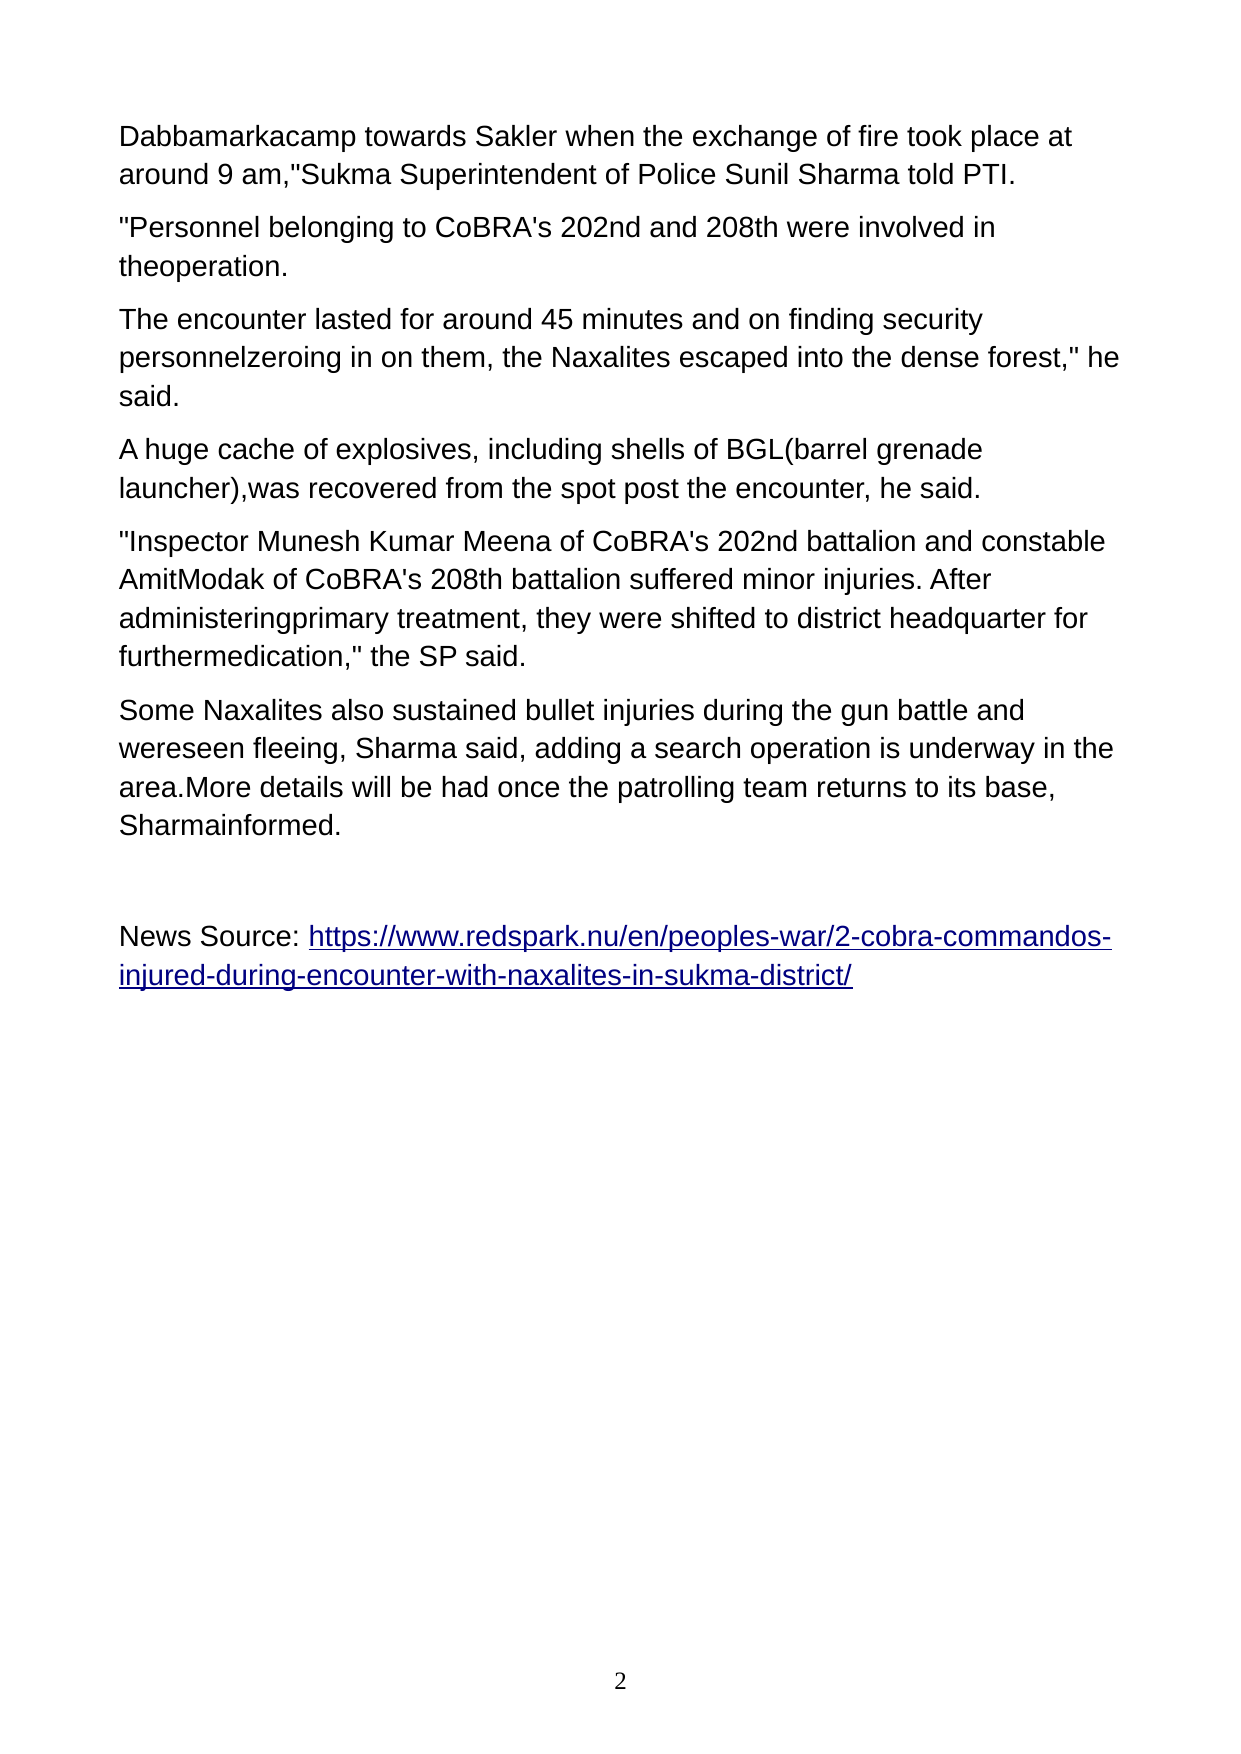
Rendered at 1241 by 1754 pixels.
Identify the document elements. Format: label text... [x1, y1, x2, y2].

text News Source: https://www.redspark.nu/en/peoples-war/2-cobra-commandos-injured-during-encounter-with-naxalites-in-sukma-district/ [118, 919, 1122, 992]
text The encounter lasted for around 45 minutes and on finding security personnelzeroing in on them, the Naxalites escaped into the dense forest," he said. [118, 302, 1122, 412]
text "Personnel belonging to CoBRA's 202nd and 208th were involved in theoperation. [118, 210, 1122, 282]
text Source : https://www.deccanherald.com/national/north-and-central/two-cobra-> commandos-injured-in-encounter-with-naxalites-in-chhattisgarhs-> sukma-1198459.html [178, 861, 1063, 890]
text A huge cache of explosives, including shells of BGL(barrel grenade launcher),was recovered from the spot post the encounter, he said. [118, 432, 1122, 504]
text "Inspector Munesh Kumar Meena of CoBRA's 202nd battalion and constable AmitModak of CoBRA's 208th battalion suffered minor injuries. After administeringprimary treatment, they were shifted to district headquarter for furthermedication," the SP said. [118, 524, 1122, 673]
text Dabbamarkacamp towards Sakler when the exchange of fire took place at around 9 am,"Sukma Superintendent of Police Sunil Sharma told PTI. [118, 118, 1122, 191]
text Some Naxalites also sustained bullet injuries during the gun battle and wereseen fleeing, Sharma said, adding a search operation is underway in the area.More details will be had once the patrolling team returns to its base, Sharmainformed. [118, 692, 1122, 842]
